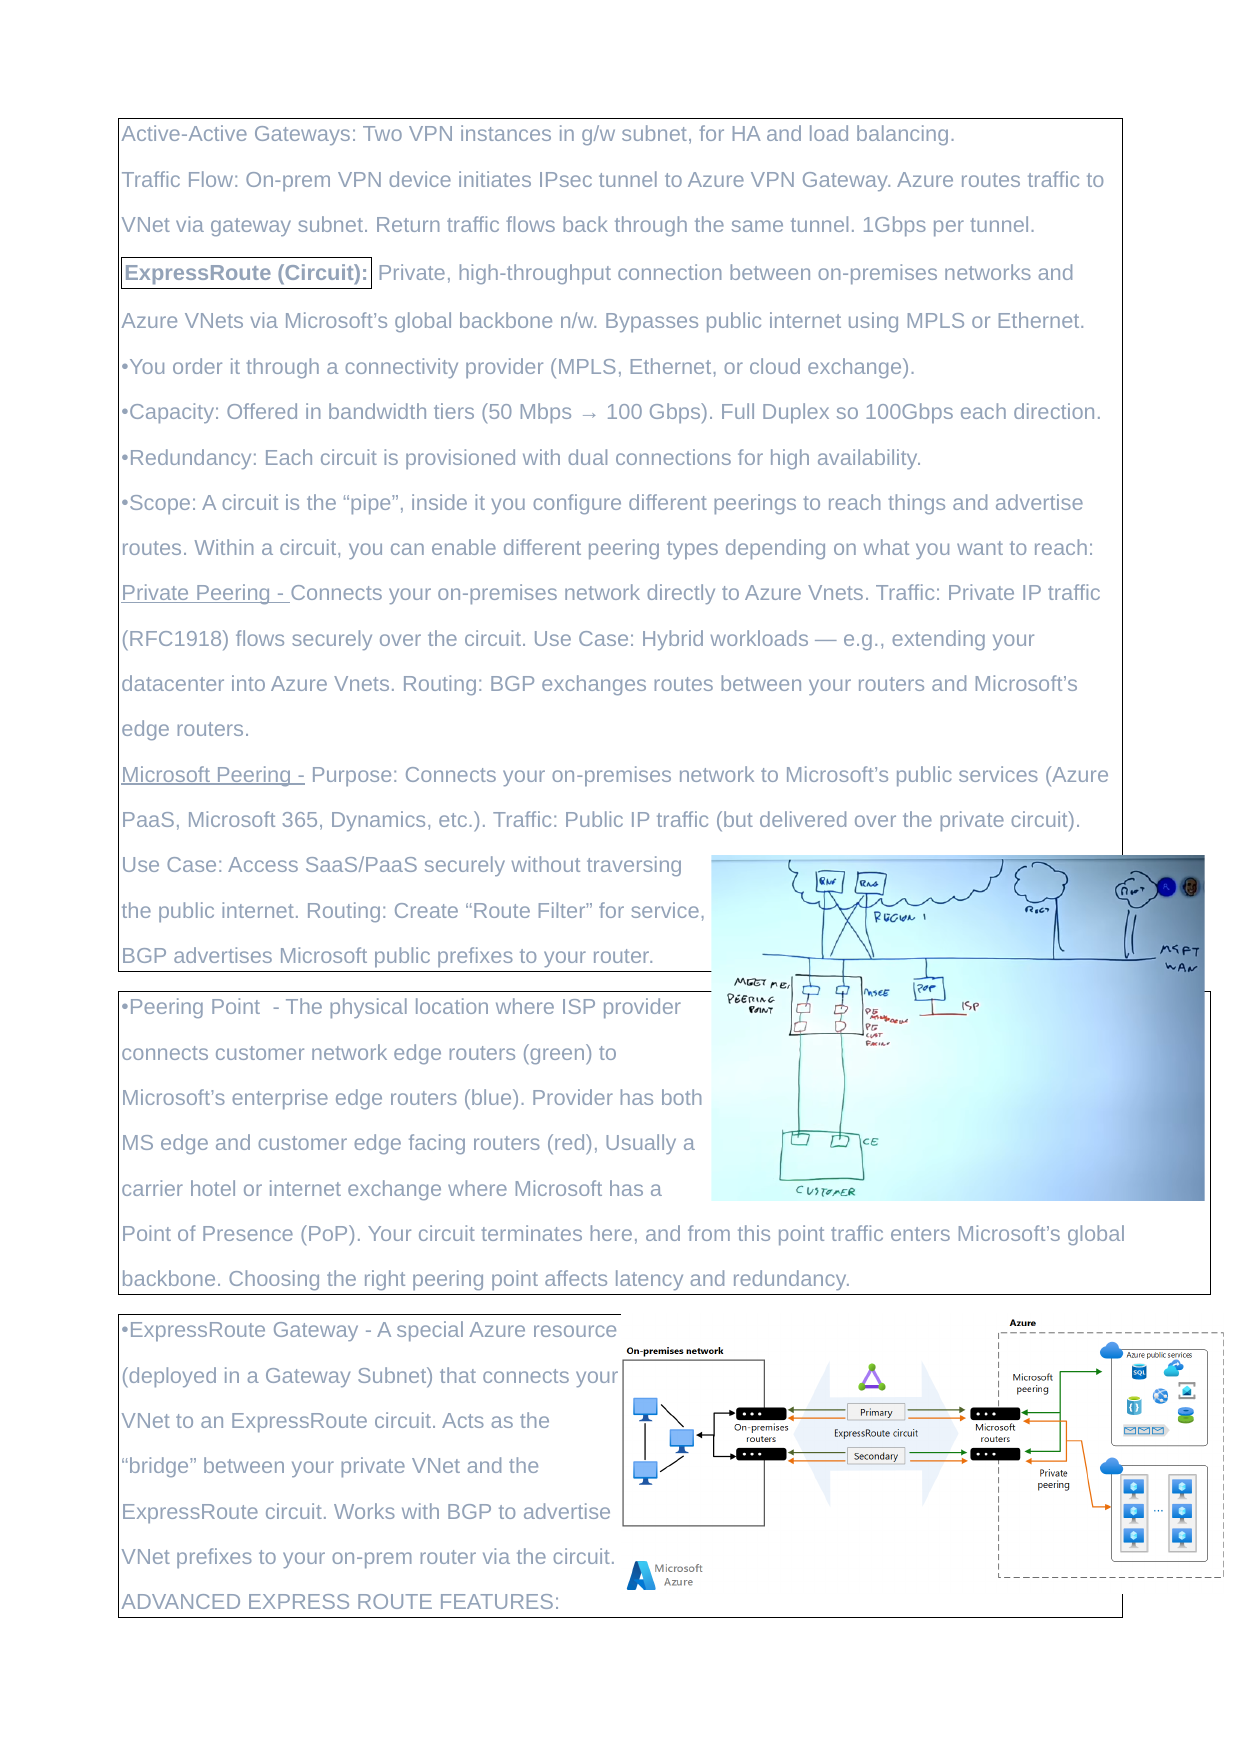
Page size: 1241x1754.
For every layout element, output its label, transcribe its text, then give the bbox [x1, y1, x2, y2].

list ExpressRoute Gateway - A special Azure resource (deployed in a Gateway Subnet) that connects your VNet to an ExpressRoute circuit. Acts as the “bridge” between your private VNet and the ExpressRoute circuit. Works with BGP to advertise VNet prefixes to your on‑prem router via the circuit. [119, 1315, 621, 1569]
text Active-Active Gateways: Two VPN instances in g/w subnet, for HA and load balancing. Traffic Flow: On-prem VPN device initiates IPsec tunnel to Azure VPN Gateway. Azure routes traffic to VNet via gateway subnet. Return traffic flows back through the same tunnel. 1Gbps per tunnel. [119, 119, 1122, 237]
list Peering Point - The physical location where ISP provider connects customer network edge routers (green) to Microsoft’s enterprise edge routers (blue). Provider has both MS edge and customer edge facing routers (red), Usually a carrier hotel or internet exchange where Microsoft has a Point of Presence (PoP). Your circuit terminates here, and from this point traffic enters Microsoft’s global backbone. Choosing the right peering point affects latency and redundancy. [119, 992, 1210, 1294]
list You order it through a connectivity provider (MPLS, Ethernet, or cloud exchange). [119, 351, 1122, 379]
list ExpressRoute (Circuit): Private, high-throughput connection between on-premises networks and Azure VNets via Microsoft’s global backbone n/w. Bypasses public internet using MPLS or Ethernet. [119, 254, 1122, 334]
list Capacity: Offered in bandwidth tiers (50 Mbps → 100 Gbps). Full Duplex so 100Gbps each direction. [119, 396, 1122, 424]
text ADVANCED EXPRESS ROUTE FEATURES: [119, 1586, 1122, 1617]
picture [621, 1313, 1224, 1594]
list Scope: A circuit is the “pipe”, inside it you configure different peerings to reach things and advertise routes. Within a circuit, you can enable different peering types depending on what you want to reach: Private Peering - Connects your on‑premises network directly to Azure Vnets. Traffic: Private IP traffic (RFC1918) flows securely over the circuit. Use Case: Hybrid workloads — e.g., extending your datacenter into Azure Vnets. Routing: BGP exchanges routes between your routers and Microsoft’s edge routers. Microsoft Peering - Purpose: Connects your on‑premises network to Microsoft’s public services (Azure PaaS, Microsoft 365, Dynamics, etc.). Traffic: Public IP traffic (but delivered over the private circuit). Use Case: Access SaaS/PaaS securely without traversing the public internet. Routing: Create “Route Filter” for service, BGP advertises Microsoft public prefixes to your router. [119, 487, 1122, 971]
picture [711, 855, 1205, 1201]
list Redundancy: Each circuit is provisioned with dual connections for high availability. [119, 441, 1122, 469]
